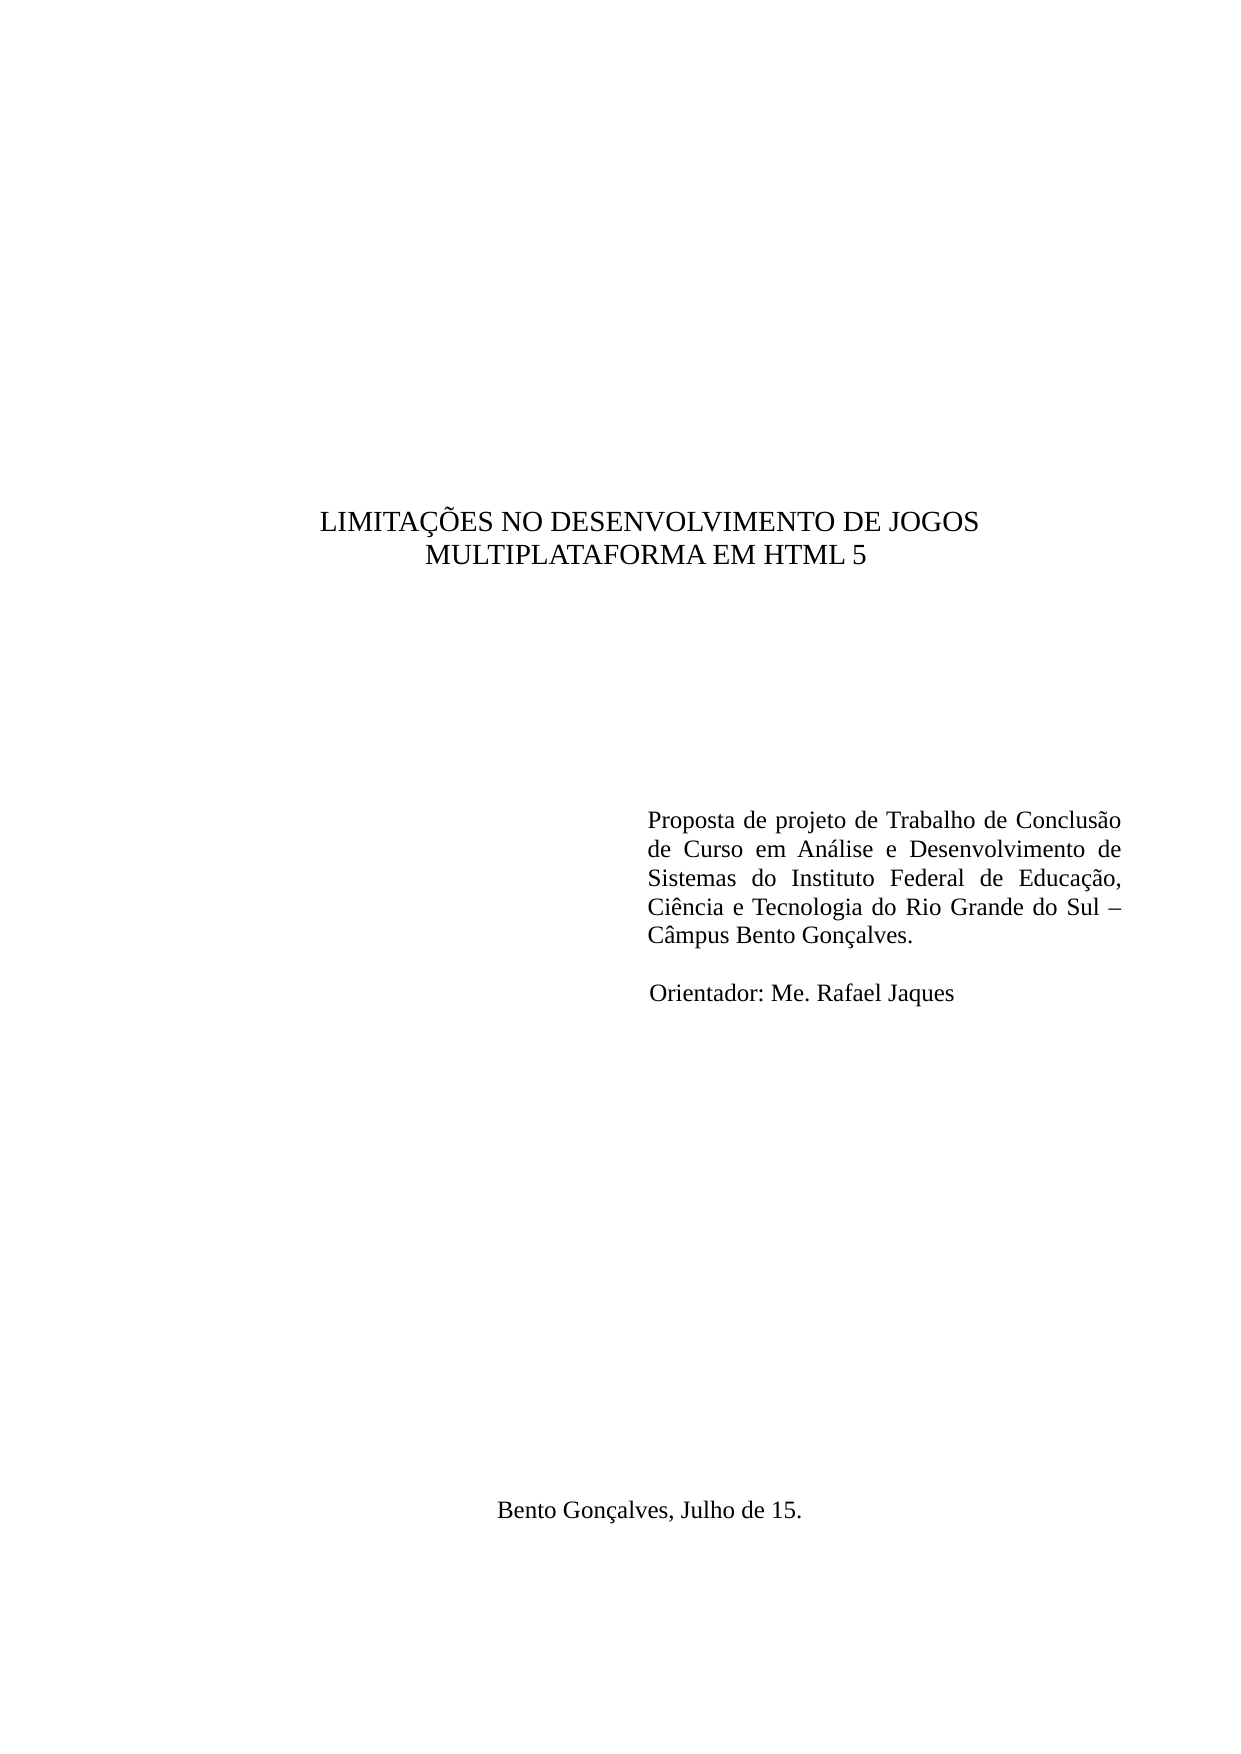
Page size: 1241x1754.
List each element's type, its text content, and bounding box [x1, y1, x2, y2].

text LIMITAÇÕES NO DESENVOLVIMENTO DE JOGOS MULTIPLATAFORMA EM HTML 5 [177, 504, 1122, 571]
text Proposta de projeto de Trabalho de Conclusão de Curso em Análise e Desenvolvimento de Sistemas do Instituto Federal de Educação, Ciência e Tecnologia do Rio Grande do Sul – Câmpus Bento Gonçalves. [647, 806, 1122, 949]
text Orientador: Me. Rafael Jaques [649, 978, 1122, 1007]
text Bento Gonçalves, Julho de 15. [177, 1496, 1122, 1524]
